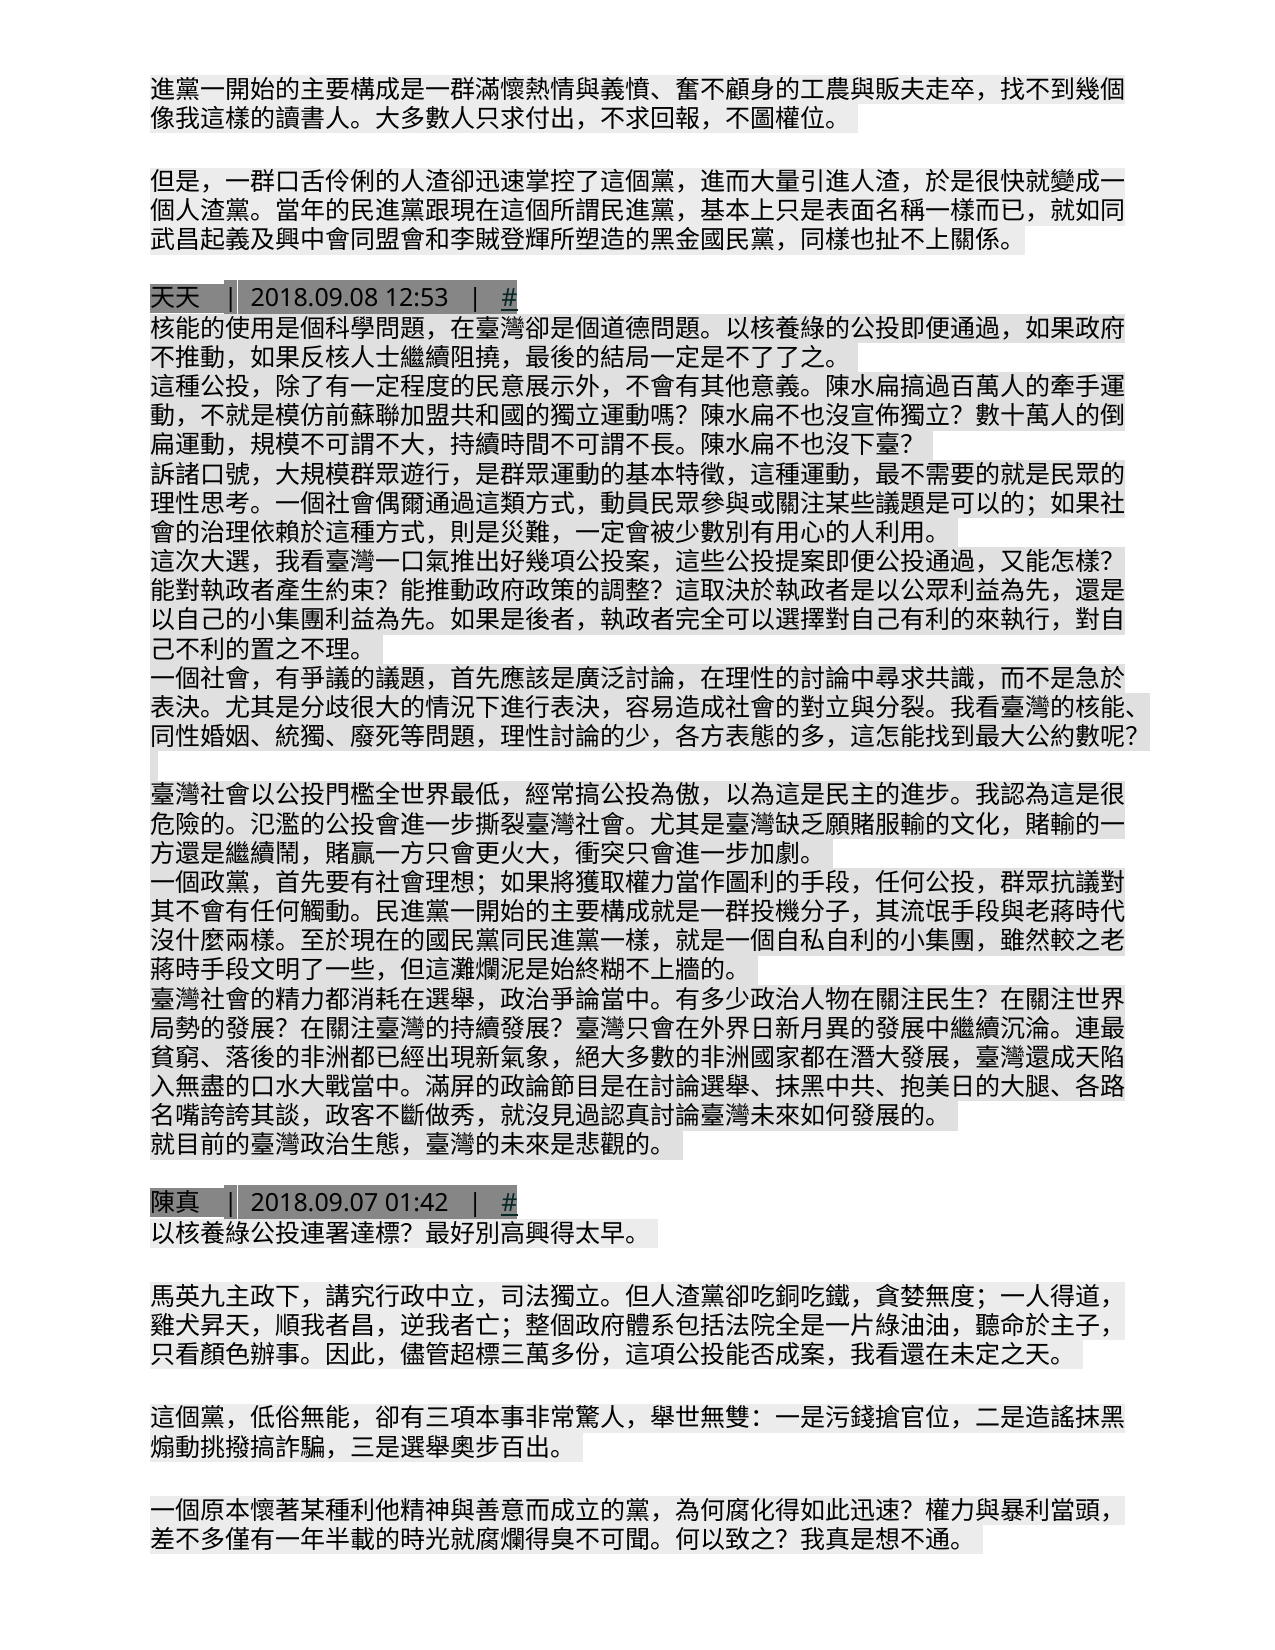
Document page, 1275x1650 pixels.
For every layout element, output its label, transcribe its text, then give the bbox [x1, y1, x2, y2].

text 英文有個詞叫 imply，翻成中文就是 "意味著"。表面上說 A，其實蘊含了B的存在或指涉，而B往往才是重點。 我看你所言，倘若為真，倘若公投或民意根本沒啥小路用，那意味著什麼呢？意味著 "黨說了算" 嗎？ 很多大陸同胞說來說去，結論似乎動輒就是 "黨說了算"。 如果不是黨說了算，那請問是誰說了算呢？或者說，如果人們的普遍意志如此可笑而無用，那麼，究竟有什麼力量能讓您看重呢？或者用您的話來說，那您認為還有什麼力量 "能對執政者產生約束、能推動政府政策的調整" 呢？ 您說，"一個黨首先要有社會理想"，講得真好聽。可是，如果人民的意向與力量根本沒啥小路用，那請問什麼力量可以讓一個黨有所謂 "社會理想" 呢？"自動自發" 就會有理想嗎？天底下有這種黨嗎？不需要各方的意見與智慧來形成所謂 "社會理想" 嗎？ 我有一篇20年前在英國的講稿，找不到了，標題好像是 "反種族歧視運動的概念與實際" 之類，很長的一篇講稿。當年膾炙人口，幫我惹來許多痛苦與麻煩，但我沒留底稿。那個演講，恰恰就是在講概念的形成。概念就像一座倉庫，讓大家往裏頭放東西，使之產生內涵。這個過程很容易懂，也不難做到。最難的部份卻在於蓋了一座前所未有的新倉庫，就像發明一種嶄新的歌曲形式那樣。比方說 "權利" (RIGHTS)，大家耳熟能詳，大家都可以不斷充實或質疑這項概念，但是，最難的卻是最早創造這樣一個 "概念空間" 者。 如果不是人類或人民來提出理想，創造理想，難道是鬼嗎？難道概念是長在樹上的果實？不須思索，不須議論，然後時間一到就瓜熟蒂落？就算黨說了算，在黨說話之 "前"，人民得先有意見才行不是嗎？ 再說，你的論證方式是不及格的。如果那樣一種論證方式說得通，那我豈不是也能舉出根本數不清的正面例子來"證明" 民意之強大的力量？比方說八零年代菲律賓馬可士的倉皇下台流亡，連準備鎮壓的坦克車都開出來了，面對數十萬群眾，還不是照樣得下台逃走。比方說各種什麼 "之春" (例如阿拉伯之春)，例如柏林圍牆的瓦解，例如南韓極其熱血驃悍視死如歸的學生運動或群眾運動所造成的政治改革力量，比方說甘地的不合作運動等等...根本舉不完的正面例子。 即便是阿扁也一樣，若非當年民意，司法敢辦他嗎？監獄敢關他嗎？大陸有沒有可能把犯了罪的統治者給繩之以法呢？ 當然，我還不至於幼稚到這樣看事情。我只是依照你的論證方式依樣畫葫蘆來論證一番，得到的結論是選舉萬歲，民主萬歲，公投萬歲。你不覺得這樣討論事情很幼稚嗎？ 你還說： "一個社會，有爭議的議題，首先應該是廣泛討論，在理性的討論中尋求共識，而不是急於表決。" 可是，這跟你前半段講的不是矛盾嗎？如果民意或人民的力量根本無法改變執政者，還討論個屁不是嗎？ 再說，台灣社會雖然討論內容很幼稚，但是，討論的 "形式" 是存在的，而公投不就是得先經過幾個月的正反宣告與辯論，然後才會表決？當一個議題有所爭議時，意味著它沒有共識，因此到最後總得來個數人頭定勝負。 還有，您說： "民進黨一開始的主要構成就是一群投機分子。" 這話也不是事實。在那個槍炮黑牢伺候、隨時就能要人命的年代，哪來多少投機份子？民進黨一開始的主要構成是一群滿懷熱情與義憤、奮不顧身的工農與販夫走卒，找不到幾個像我這樣的讀書人。大多數人只求付出，不求回報，不圖權位。 但是，一群口舌伶俐的人渣卻迅速掌控了這個黨，進而大量引進人渣，於是很快就變成一個人渣黨。當年的民進黨跟現在這個所謂民進黨，基本上只是表面名稱一樣而已，就如同武昌起義及興中會同盟會和李賊登輝所塑造的黑金國民黨，同樣也扯不上關係。 [150, 75, 1125, 255]
text 核能的使用是個科學問題，在臺灣卻是個道德問題。以核養綠的公投即便通過，如果政府不推動，如果反核人士繼續阻撓，最後的結局一定是不了了之。 這種公投，除了有一定程度的民意展示外，不會有其他意義。陳水扁搞過百萬人的牽手運動，不就是模仿前蘇聯加盟共和國的獨立運動嗎？陳水扁不也沒宣佈獨立？數十萬人的倒扁運動，規模不可謂不大，持續時間不可謂不長。陳水扁不也沒下臺？ 訴諸口號，大規模群眾遊行，是群眾運動的基本特徵，這種運動，最不需要的就是民眾的理性思考。一個社會偶爾通過這類方式，動員民眾參與或關注某些議題是可以的；如果社會的治理依賴於這種方式，則是災難，一定會被少數別有用心的人利用。 這次大選，我看臺灣一口氣推出好幾項公投案，這些公投提案即便公投通過，又能怎樣？能對執政者產生約束？能推動政府政策的調整？這取決於執政者是以公眾利益為先，還是以自己的小集團利益為先。如果是後者，執政者完全可以選擇對自己有利的來執行，對自己不利的置之不理。 一個社會，有爭議的議題，首先應該是廣泛討論，在理性的討論中尋求共識，而不是急於表決。尤其是分歧很大的情況下進行表決，容易造成社會的對立與分裂。我看臺灣的核能、同性婚姻、統獨、廢死等問題，理性討論的少，各方表態的多，這怎能找到最大公約數呢？ 臺灣社會以公投門檻全世界最低，經常搞公投為傲，以為這是民主的進步。我認為這是很危險的。氾濫的公投會進一步撕裂臺灣社會。尤其是臺灣缺乏願賭服輸的文化，賭輸的一方還是繼續鬧，賭贏一方只會更火大，衝突只會進一步加劇。 一個政黨，首先要有社會理想；如果將獲取權力當作圖利的手段，任何公投，群眾抗議對其不會有任何觸動。民進黨一開始的主要構成就是一群投機分子，其流氓手段與老蔣時代沒什麼兩樣。至於現在的國民黨同民進黨一樣，就是一個自私自利的小集團，雖然較之老蔣時手段文明了一些，但這灘爛泥是始終糊不上牆的。 臺灣社會的精力都消耗在選舉，政治爭論當中。有多少政治人物在關注民生？在關注世界局勢的發展？在關注臺灣的持續發展？臺灣只會在外界日新月異的發展中繼續沉淪。連最貧窮、落後的非洲都已經出現新氣象，絕大多數的非洲國家都在潛大發展，臺灣還成天陷入無盡的口水大戰當中。滿屏的政論節目是在討論選舉、抹黑中共、抱美日的大腿、各路名嘴誇誇其談，政客不斷做秀，就沒見過認真討論臺灣未來如何發展的。 就目前的臺灣政治生態，臺灣的未來是悲觀的。 [150, 314, 1125, 1160]
text 以核養綠公投連署達標？最好別高興得太早。 馬英九主政下，講究行政中立，司法獨立。但人渣黨卻吃銅吃鐵，貪婪無度；一人得道，雞犬昇天，順我者昌，逆我者亡；整個政府體系包括法院全是一片綠油油，聽命於主子，只看顏色辦事。因此，儘管超標三萬多份，這項公投能否成案，我看還在未定之天。 這個黨，低俗無能，卻有三項本事非常驚人，舉世無雙：一是污錢搶官位，二是造謠抹黑煽動挑撥搞詐騙，三是選舉奧步百出。 一個原本懷著某種利他精神與善意而成立的黨，為何腐化得如此迅速？權力與暴利當頭，差不多僅有一年半載的時光就腐爛得臭不可聞。何以致之？我真是想不通。 我念的台南永福國小的某個角落，就是胡適以前的家，記得教師辦公室裏頭有個鐵櫃，上頭掛了個牌子，寫著類似 "胡適文存" 的字樣。據老師說，裏頭收藏胡適一些書信手稿；牆上還掛著一幅他寫的 "要怎麼收穫，先怎麼栽"。 年少時，差不多唸國、高中的階段，說不定就是受到胡適的影響，動不動就喜歡說 "拿出證據來" (胡適名言)，科學兮兮，實證取向，對於 "文化" 一詞相當反感，總覺得此一辭彙概念內涵空洞，就像個垃圾筒或百寶箱，凡是一時說不清講不明的東西，就把它推給 "文化"，感覺就像一種思考上的怠惰。 不過，人總是會長大，科學毒素慢慢退去，就連研究極端 "科學兮兮" 的英美分析哲學都戴著一副朦朧的歐陸眼鏡，不再喜歡精確，卻愛上了 "曖眛"；十年哲學寒窗，所學無它，整天搞曖眛而已。總之，對於一些原本排斥的曖昧東西不再如此反感，連 "語無倫次" 的黑格爾我都能忍受了。 我只是想說，有些東西也許不是那麼具體，人言言殊，無法定量，乃至肉眼根本不可見，但這並不意味著它缺乏實質意義，也許文化就是這樣一個東西；就像一種空氣，自然就會造就出屬於它的物種。 於是，我慢慢相信了文化，卻越來越懷疑政治與權力。這些具體可見、相當形而下的東西，表面上呼風喚雨，本身卻不可能自動改變，救贖的力量一定得來自它的 "外面"。過程儘管幽微漫長，但 "慢" 無所謂，世上什麼都缺，惟有 "時間" 多得是，時間長河任誰也看不見它的盡頭。總得有個永恆的東西存在，才對得起生命所承受的巨大痛苦不是嗎？ 陳真 2018. 09. 07. ============== 以核養綠公投連署達標 近32萬份連署書送中選會 2018-09-06 聯合報 記者陳熙文╱即時報導、鄭超文／攝影 「以核養綠」公投為拚綁年底九合一大選合併舉行，今下午至中選會遞交連署書。以核養綠公投領銜人黃士修表示，在所有志工毫不氣餒之下，終於在今日凌晨完成近32萬份連署書的造冊工作，全體志工帶著喜悅的淚水結束當天工作，並宣示下半場的第三階段公投綁大選階段必然成功的信心。 以核養綠公投小組指出，自今年七月起，由清大原科院院長李敏教授發起、核能流言終結者創辦人黃士修領銜、醫學物理學會理事廖彥朋策劃的「以核養綠公投」，在當初各界不看好，政府信誓旦旦宣稱非核家園是全民共識的情況下，在兩個月內以驚人的成長速度達到近32萬份的數量，並於今日當天送抵中選會。 他們強調，以核養綠公投，在毫無政黨、財團的奧援下，每一分錢、每一位參與者都來自於民眾自願參與，這個行動正體現著台灣民主、公民參與的真正價值。他們正以32萬份的連署書向全世界證明，台灣人民對於長期擁核反核的政策反覆已經感到厭倦。不論立場，人民希望透過民主體制來為這個爭議劃下句點。 以核養綠公投小組表示，從現在起的未來兩個月間，將盡全力對全國民眾進行溝通，引頸期盼對於核能問題持反對意見者參與未來的座談會與公辦辯論會，他們將藉由客觀數據、理性分析台灣的能源問題，讓國人在獲得充分的資訊下做出合乎台灣永續發展利益的決定，倘若他們的的專業最終無法說服國人，也懇請全體國人在今年11月24日於投票所投下反對票，讓核能在台灣從此成為歷史。 他們也呼籲中選會，協助人民行使複決權是中選會的天職，期待中選會從即日起放下意識形態成見、解開黨派鬥爭的枷鎖，一同為國家民主發展奮鬥。 然而中選會日前也表示，8月底以後送件的公投案，與年底大選合併舉行的機會比較小。目前能不能綁九合一大選舉行仍是未知數。 [150, 1219, 1125, 1554]
text 陳真 | 2018.09.07 01:42 | # [150, 1185, 1125, 1219]
text 天天 | 2018.09.08 12:53 | # [150, 280, 1125, 314]
